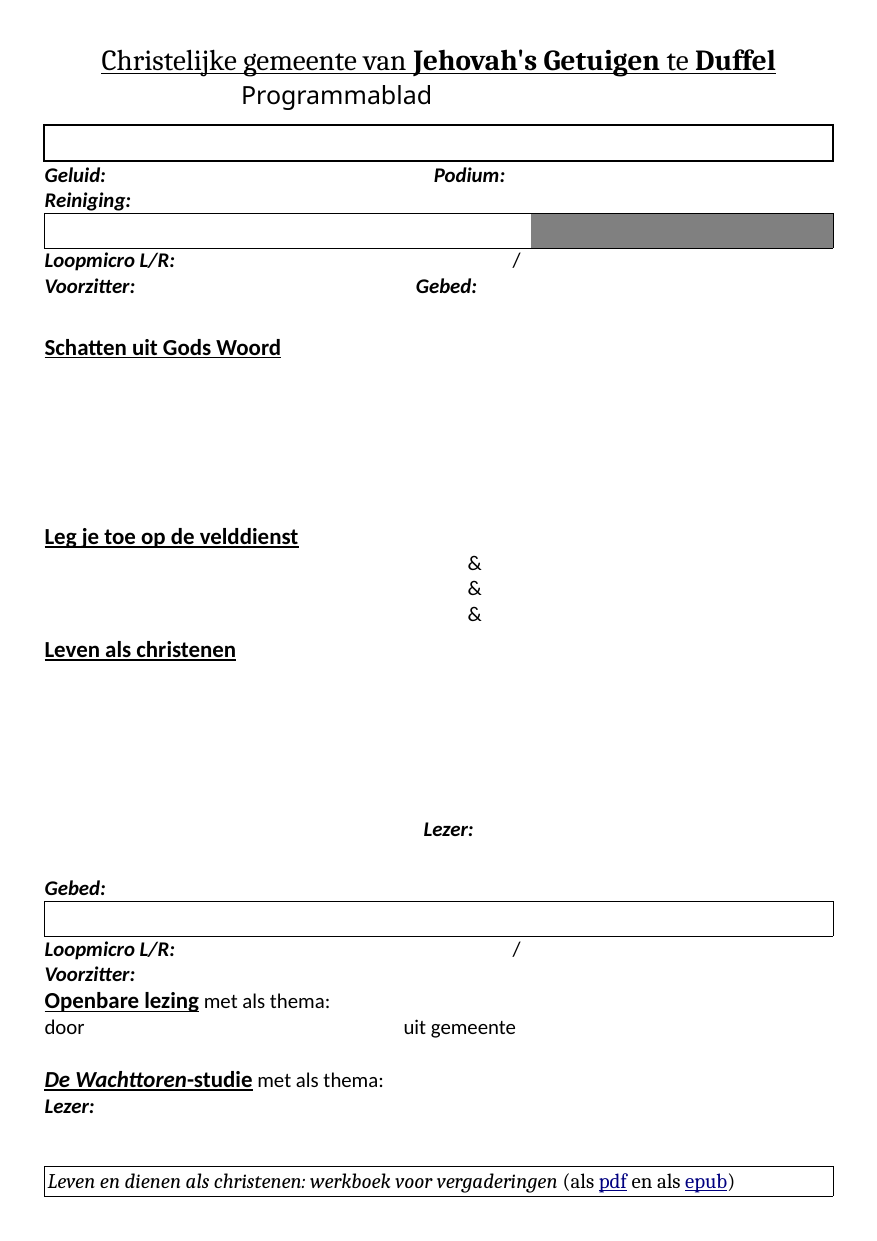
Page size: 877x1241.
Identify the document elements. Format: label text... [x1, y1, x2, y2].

table_header door [44, 1015, 91, 1040]
table_header [74, 386, 738, 412]
table_header / [438, 249, 635, 273]
table_header [44, 361, 833, 386]
table_header [44, 550, 198, 576]
table_header [337, 987, 833, 1014]
table_header [74, 740, 738, 765]
table_header [198, 550, 453, 576]
table_header [44, 714, 833, 739]
table_header Voorzitter: [44, 273, 140, 298]
table_header [45, 214, 287, 248]
table_header [552, 876, 833, 901]
table_header [45, 902, 438, 936]
table_header Lezer: [44, 1094, 101, 1119]
table_header Reiniging: [44, 188, 137, 213]
table_header [439, 78, 833, 112]
table_header [45, 126, 832, 160]
table_header & [453, 550, 482, 576]
table_header [44, 463, 151, 488]
table_header [523, 1015, 833, 1040]
table_header [483, 816, 833, 841]
table_header [699, 188, 833, 213]
table_header [738, 740, 833, 765]
table_header Lezer: [423, 816, 482, 841]
table_header [340, 635, 833, 663]
table_header De Wachttoren-studie met als thema: [44, 1065, 391, 1093]
table_header [737, 550, 833, 576]
table_header [737, 576, 833, 601]
table_header [74, 488, 738, 513]
table_header Voorzitter: [44, 961, 144, 987]
table_header [738, 386, 833, 412]
table_header [101, 1094, 662, 1119]
table_header & [453, 576, 482, 601]
table_header [44, 412, 833, 437]
table_header [484, 273, 758, 298]
table_header [198, 601, 453, 626]
table_header [74, 437, 738, 462]
table_header [44, 663, 833, 689]
table_header Openbare lezing met als thema: [44, 987, 337, 1014]
table_header [151, 463, 833, 488]
table_header [662, 1094, 833, 1119]
table_header [109, 876, 552, 901]
table_header [241, 937, 438, 961]
table_header [44, 601, 198, 626]
table_header [44, 765, 833, 790]
table_header [138, 188, 698, 213]
table_header Gebed: [44, 876, 109, 901]
text Schatten uit Gods Woord [44, 333, 833, 361]
table_header [91, 1015, 403, 1040]
table_header [514, 162, 833, 187]
table_header [391, 1065, 833, 1093]
table_header [74, 790, 738, 816]
table_header uit gemeente [403, 1015, 523, 1040]
table_header & [453, 601, 482, 626]
table_header [738, 689, 833, 714]
table_header [635, 937, 833, 961]
table_header [44, 576, 198, 601]
table_header [635, 249, 833, 273]
table_header [44, 299, 738, 324]
table_header [738, 850, 833, 876]
table_header [241, 249, 438, 273]
table_header [198, 576, 453, 601]
table_header [738, 437, 833, 462]
table_header Loopmicro L/R: [44, 249, 241, 273]
table_header Loopmicro L/R: [44, 937, 241, 961]
table_header [288, 214, 531, 248]
table_header [738, 790, 833, 816]
table_header [737, 601, 833, 626]
table_header [74, 689, 738, 714]
table_header / [438, 937, 635, 961]
table_header Geluid: [44, 162, 114, 187]
table_header [439, 902, 833, 936]
table_header [738, 299, 833, 324]
table_header [74, 816, 423, 841]
table_header [738, 488, 833, 513]
table_header [145, 961, 833, 987]
table_header [44, 1040, 833, 1065]
table_header Leven als christenen [44, 635, 339, 663]
table_header [44, 850, 738, 876]
text Leg je toe op de velddienst [44, 522, 833, 550]
table_header [140, 273, 416, 298]
table_header Gebed: [416, 273, 483, 298]
table_header [758, 273, 833, 298]
table_header [482, 601, 737, 626]
table_header [115, 162, 434, 187]
table_header [531, 214, 833, 248]
text Christelijke gemeente van Jehovah's Getuigen te Duffel [44, 44, 833, 78]
table_header Programmablad [44, 78, 438, 112]
table_header Podium: [434, 162, 514, 187]
table_header [482, 550, 737, 576]
table_header [482, 576, 737, 601]
